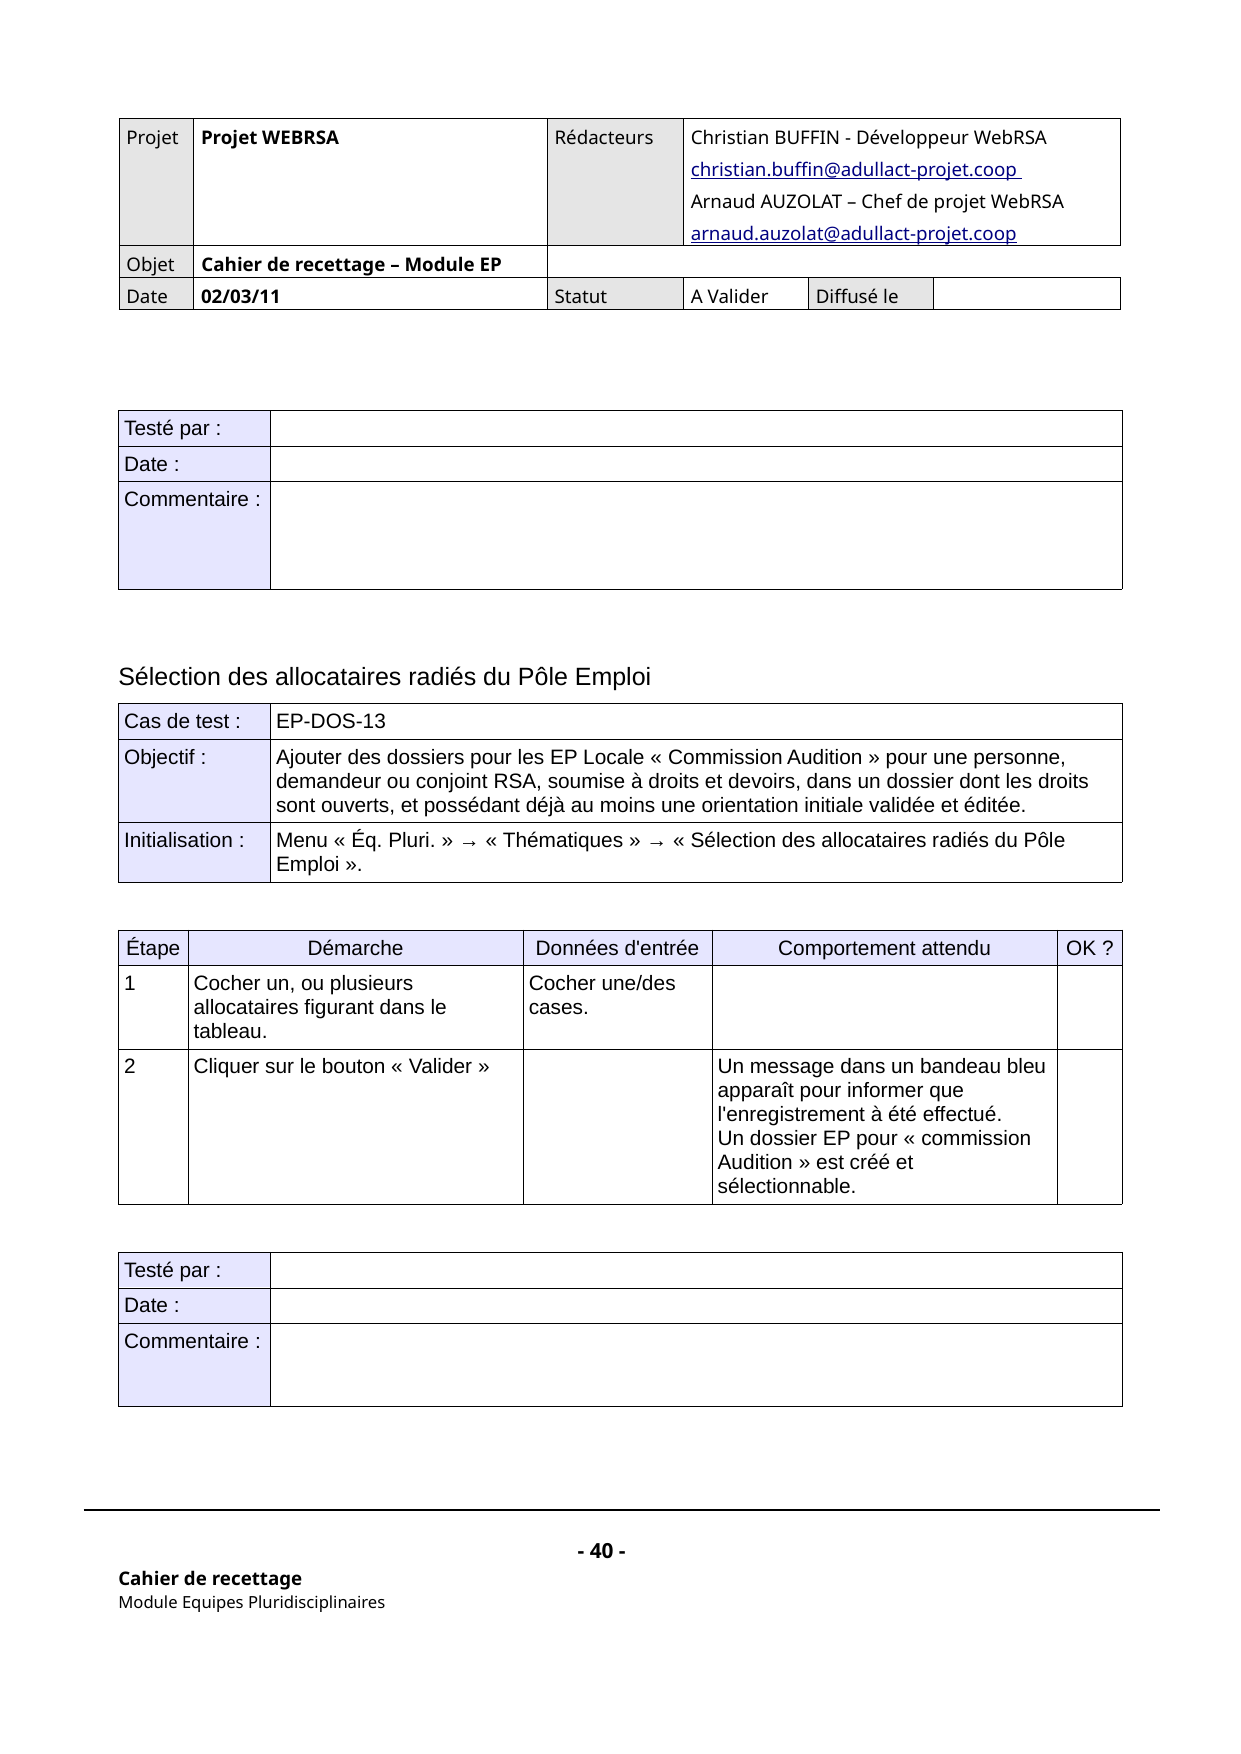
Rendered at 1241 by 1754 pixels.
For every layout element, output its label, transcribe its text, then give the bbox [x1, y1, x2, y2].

table_cell Cocher une/des cases. [524, 966, 712, 1048]
table_cell Menu « Éq. Pluri. » → « Thématiques » → « Sélection des allocataires radiés du Pôle Emploi ». [271, 823, 1122, 882]
table_cell [271, 447, 1122, 481]
table_header Cas de test : [119, 704, 270, 739]
table_cell Objectif : [119, 740, 270, 822]
table_cell [271, 1324, 1122, 1406]
table_cell 1 [119, 966, 188, 1048]
table_header Comportement attendu [713, 931, 1057, 965]
table_cell [271, 1289, 1122, 1323]
table_cell Date : [119, 1289, 270, 1323]
table_header Démarche [189, 931, 523, 965]
table_header Étape [119, 931, 188, 965]
table_cell Cliquer sur le bouton « Valider » [189, 1050, 523, 1204]
table_cell [713, 966, 1057, 1048]
table_cell [1058, 1050, 1122, 1204]
table_cell 2 [119, 1050, 188, 1204]
table_cell Date : [119, 447, 270, 481]
table_cell Cocher un, ou plusieurs allocataires figurant dans le tableau. [189, 966, 523, 1048]
table_header EP-DOS-13 [271, 704, 1122, 739]
table_header [271, 1253, 1122, 1287]
table_cell Un message dans un bandeau bleu apparaît pour informer que l'enregistrement à été effectué. Un dossier EP pour « commission Audition » est créé et sélectionnable. [713, 1050, 1057, 1204]
table_cell [1058, 966, 1122, 1048]
table_header OK ? [1058, 931, 1122, 965]
table_header Testé par : [119, 1253, 270, 1287]
table_cell [524, 1050, 712, 1204]
table_header [271, 411, 1122, 446]
subtitle Sélection des allocataires radiés du Pôle Emploi [118, 662, 1122, 691]
table_cell Initialisation : [119, 823, 270, 882]
table_cell [271, 482, 1122, 589]
table_cell Ajouter des dossiers pour les EP Locale « Commission Audition » pour une personne, demandeur ou conjoint RSA, soumise à droits et devoirs, dans un dossier dont les droits sont ouverts, et possédant déjà au moins une orientation initiale validée et éditée. [271, 740, 1122, 822]
table_cell Commentaire : [119, 482, 270, 589]
table_header Données d'entrée [524, 931, 712, 965]
table_cell Commentaire : [119, 1324, 270, 1406]
table_header Testé par : [119, 411, 270, 446]
